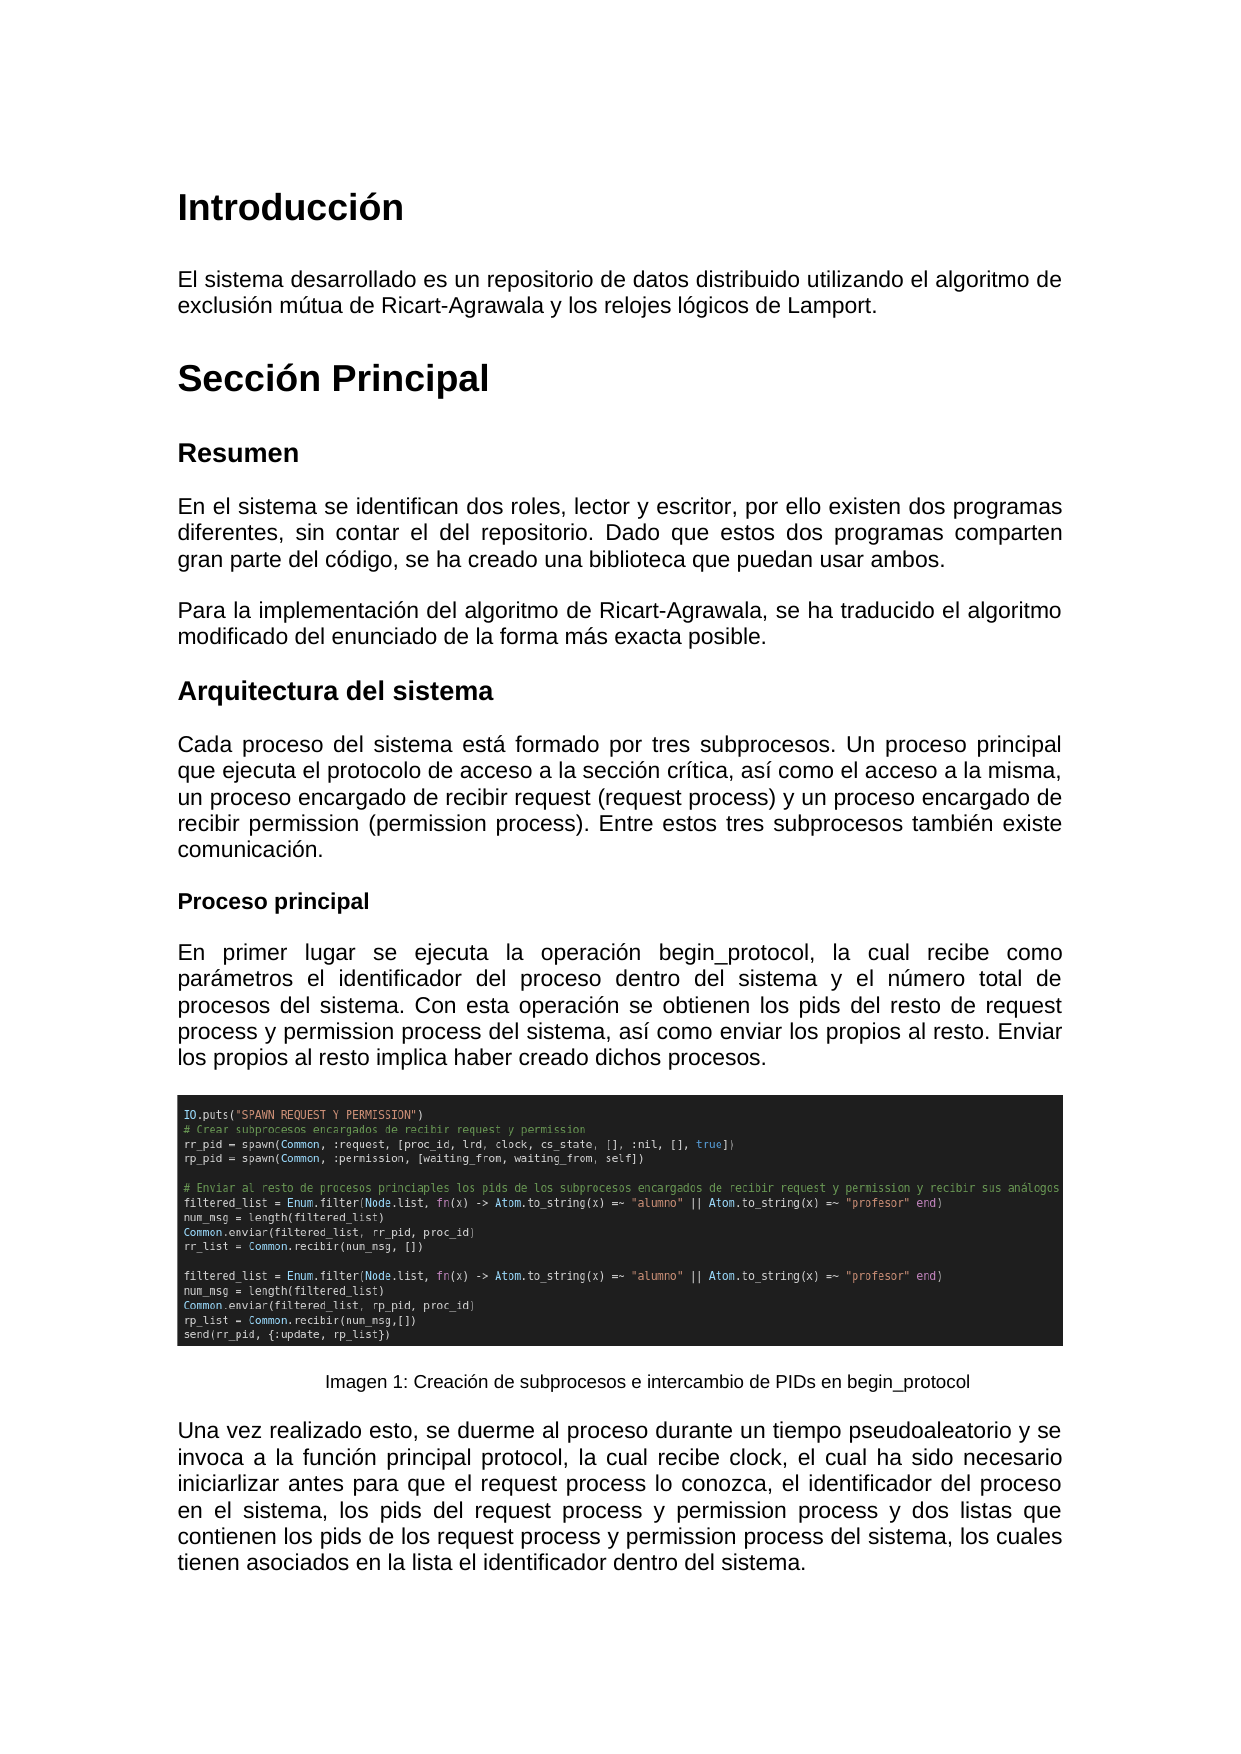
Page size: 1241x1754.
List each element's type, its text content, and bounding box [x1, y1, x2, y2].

text Cada proceso del sistema está formado por tres subprocesos. Un proceso principal que ejecuta el protocolo de acceso a la sección crítica, así como el acceso a la misma, un proceso encargado de recibir request (request process) y un proceso encargado de recibir permission (permission process). Entre estos tres subprocesos también existe comunicación. [177, 731, 1063, 863]
subtitle Arquitectura del sistema [177, 674, 1063, 706]
text Proceso principal [177, 888, 1063, 914]
text El sistema desarrollado es un repositorio de datos distribuido utilizando el algoritmo de exclusión mútua de Ricart-Agrawala y los relojes lógicos de Lamport. [177, 266, 1063, 318]
text En primer lugar se ejecuta la operación begin_protocol, la cual recibe como parámetros el identificador del proceso dentro del sistema y el número total de procesos del sistema. Con esta operación se obtienen los pids del resto de request process y permission process del sistema, así como enviar los propios al resto. Enviar los propios al resto implica haber creado dichos procesos. [177, 939, 1063, 1071]
picture [177, 1095, 1063, 1346]
subtitle Resumen [177, 437, 1063, 468]
subtitle Sección Principal [177, 356, 1063, 399]
text Imagen 1: Creación de subprocesos e intercambio de PIDs en begin_protocol [177, 1346, 1063, 1392]
subtitle Introducción [177, 185, 1063, 228]
text Para la implementación del algoritmo de Ricart-Agrawala, se ha traducido el algoritmo modificado del enunciado de la forma más exacta posible. [177, 597, 1063, 649]
text Una vez realizado esto, se duerme al proceso durante un tiempo pseudoaleatorio y se invoca a la función principal protocol, la cual recibe clock, el cual ha sido necesario iniciarlizar antes para que el request process lo conozca, el identificador del proceso en el sistema, los pids del request process y permission process y dos listas que contienen los pids de los request process y permission process del sistema, los cuales tienen asociados en la lista el identificador dentro del sistema. [177, 1417, 1063, 1576]
text En el sistema se identifican dos roles, lector y escritor, por ello existen dos programas diferentes, sin contar el del repositorio. Dado que estos dos programas comparten gran parte del código, se ha creado una biblioteca que puedan usar ambos. [177, 493, 1063, 572]
